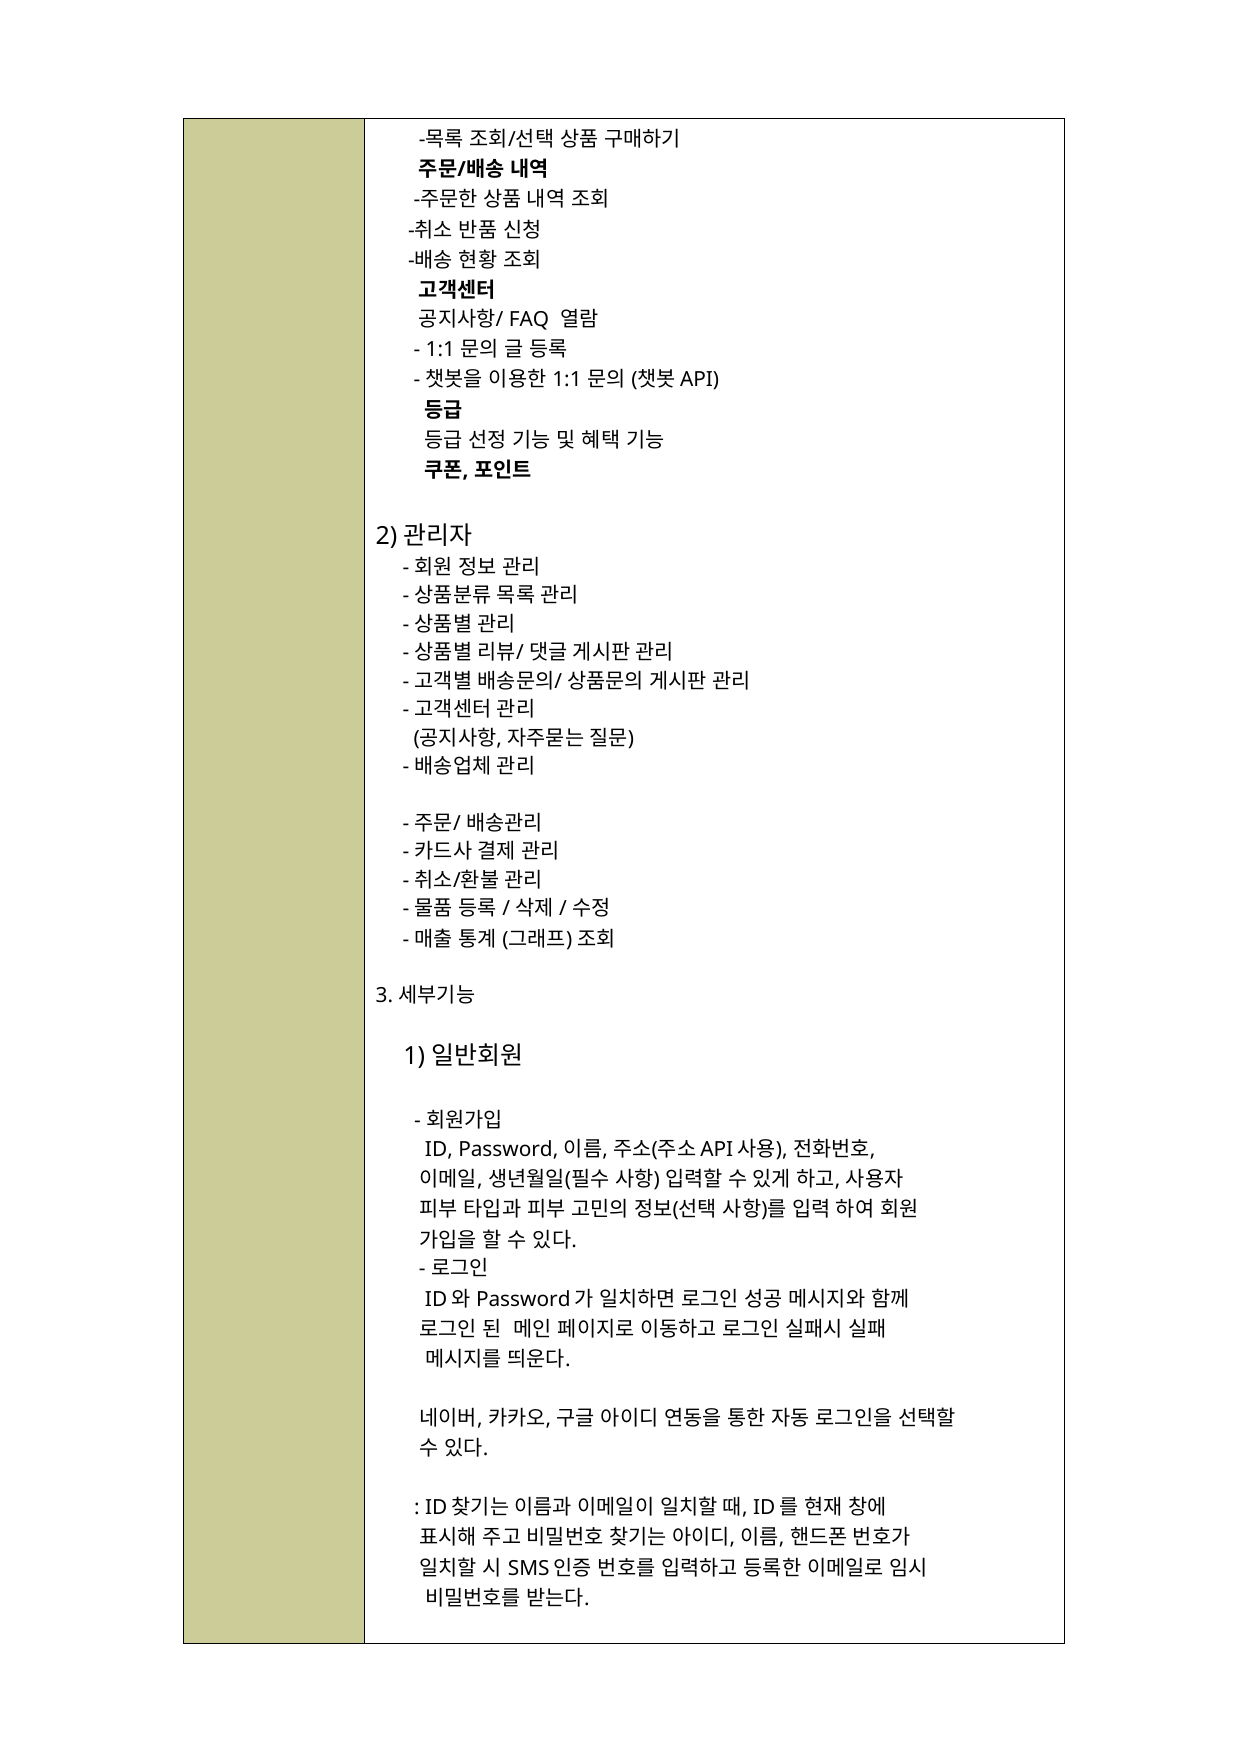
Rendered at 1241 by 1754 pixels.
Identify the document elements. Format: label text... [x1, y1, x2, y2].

table_cell [184, 119, 364, 1643]
table_cell -목록 조회/선택 상품 구매하기 주문/배송 내역 -주문한 상품 내역 조회 -취소 반품 신청 -배송 현황 조회 고객센터 공지사항/ FAQ 열람 - 1:1 문의 글 등록 - 챗봇을 이용한 1:1 문의 (챗봇API) 등급 등급 선정 기능 및 혜택 기능 쿠폰, 포인트 2) 관리자 - 회원 정보 관리 - 상품분류 목록 관리 - 상품별 관리 - 상품별 리뷰/ 댓글 게시판 관리 - 고객별 배송문의/ 상품문의 게시판 관리 - 고객센터 관리 (공지사항, 자주묻는 질문) - 배송업체 관리 - 주문/ 배송관리 - 카드사 결제 관리 - 취소/환불 관리 - 물품 등록 / 삭제 / 수정 - 매출 통계 (그래프) 조회 3. 세부기능 1) 일반회원 - 회원가입 ID, Password, 이름, 주소(주소API사용), 전화번호, 이메일, 생년월일(필수 사항) 입력할 수 있게 하고, 사용자 피부 타입과 피부 고민의 정보(선택 사항)를 입력 하여 회원 가입을 할 수 있다. - 로그인 ID와 Password가 일치하면 로그인 성공 메시지와 함께 로그인 된 메인 페이지로 이동하고 로그인 실패시 실패 메시지를 띄운다. 네이버, 카카오, 구글 아이디 연동을 통한 자동 로그인을 선택할 수 있다. : ID찾기는 이름과 이메일이 일치할 때, ID를 현재 창에 표시해 주고 비밀번호 찾기는 아이디, 이름, 핸드폰 번호가 일치할 시 SMS인증 번호를 입력하고 등록한 이메일로 임시 비밀번호를 받는다. [365, 119, 1064, 1643]
